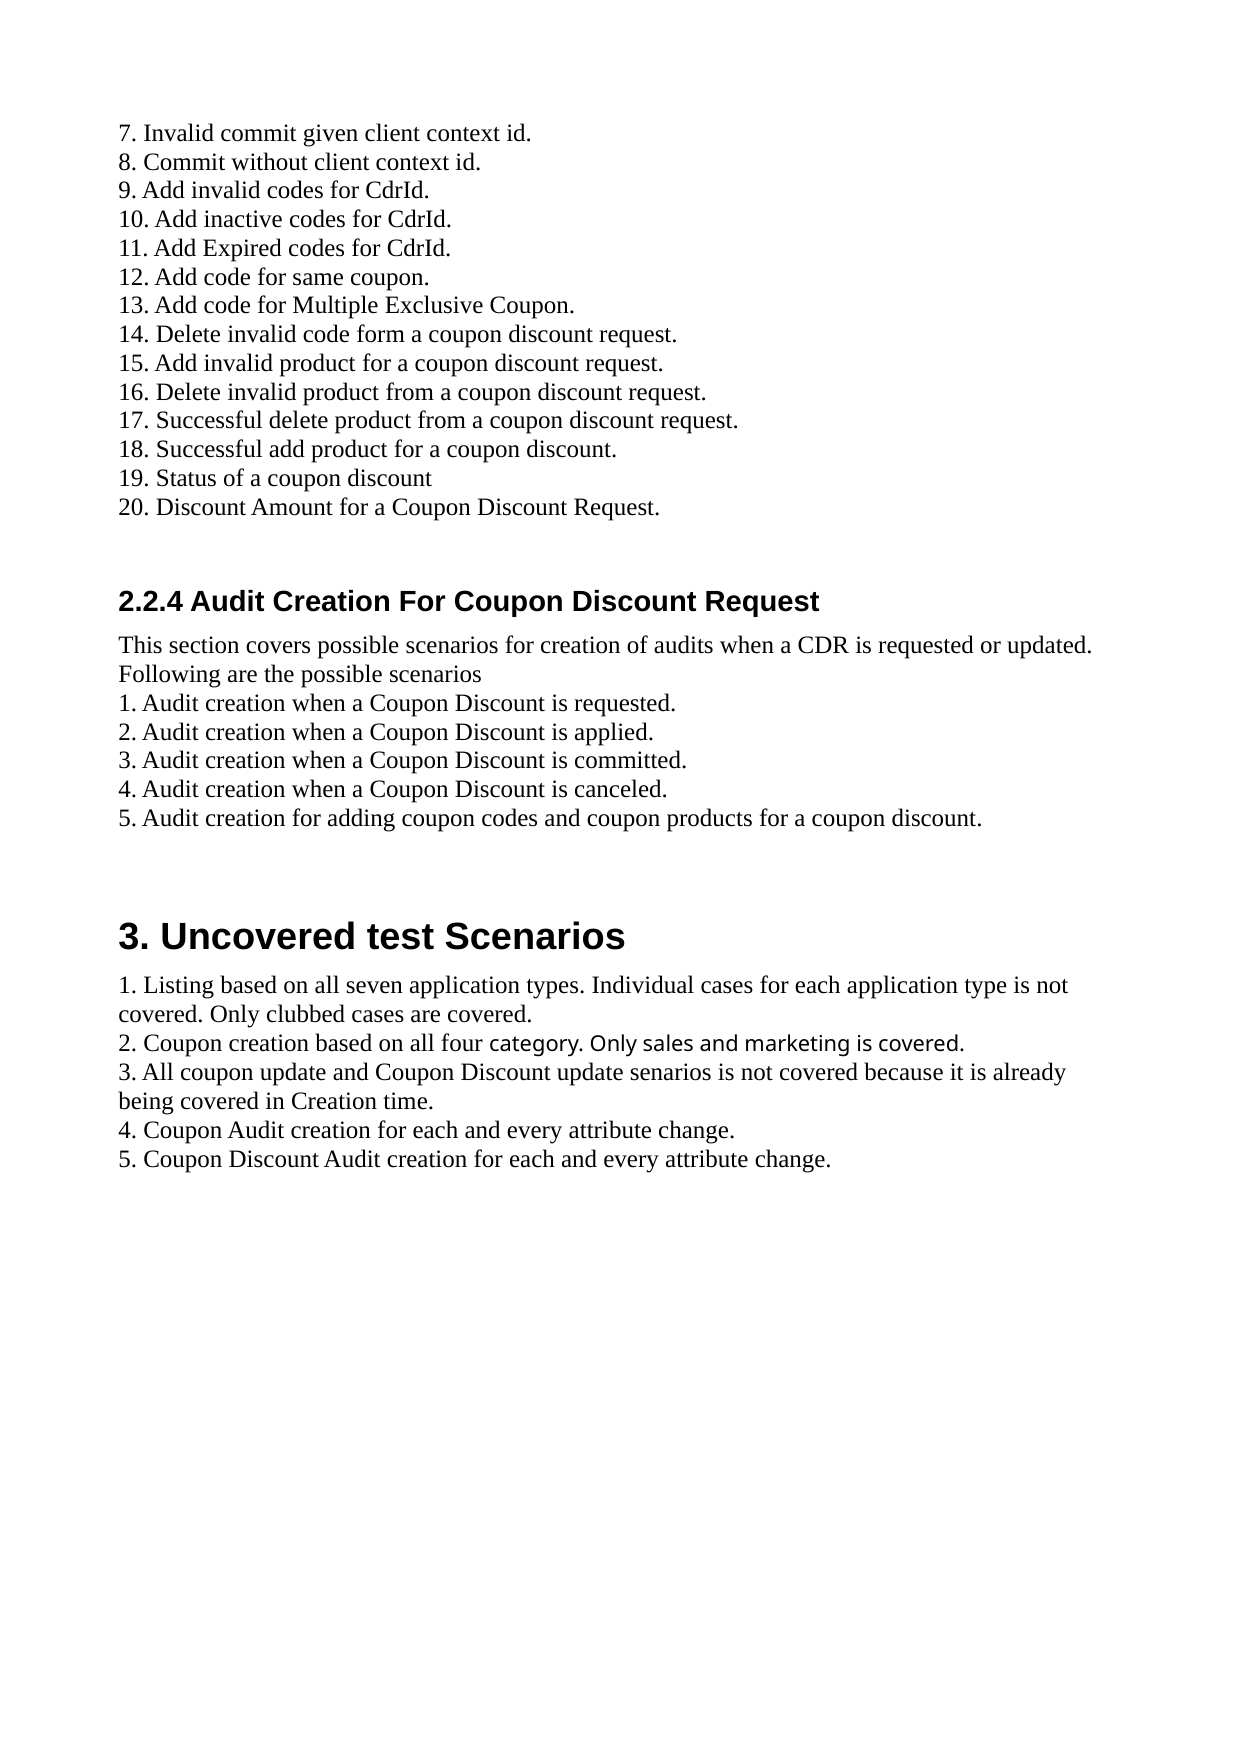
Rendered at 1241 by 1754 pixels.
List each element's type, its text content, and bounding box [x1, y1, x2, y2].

text 3. Audit creation when a Coupon Discount is committed. [118, 745, 1122, 774]
text 5. Coupon Discount Audit creation for each and every attribute change. [118, 1144, 1122, 1172]
text 4. Audit creation when a Coupon Discount is canceled. [118, 774, 1122, 803]
text 5. Audit creation for adding coupon codes and coupon products for a coupon discount. [118, 803, 1122, 832]
subtitle 3. Uncovered test Scenarios [118, 914, 1122, 958]
text 8. Commit without client context id. [118, 147, 1122, 176]
text 20. Discount Amount for a Coupon Discount Request. [118, 492, 1122, 521]
text 18. Successful add product for a coupon discount. [118, 434, 1122, 463]
text 13. Add code for Multiple Exclusive Coupon. [118, 291, 1122, 319]
text 1. Listing based on all seven application types. Individual cases for each application type is not covered. Only clubbed cases are covered. [118, 970, 1122, 1028]
text 19. Status of a coupon discount [118, 463, 1122, 492]
text 3. All coupon update and Coupon Discount update senarios is not covered because it is already being covered in Creation time. [118, 1057, 1122, 1115]
text 2. Audit creation when a Coupon Discount is applied. [118, 717, 1122, 745]
text 11. Add Expired codes for CdrId. [118, 233, 1122, 262]
text This section covers possible scenarios for creation of audits when a CDR is requested or updated. Following are the possible scenarios [118, 630, 1122, 688]
text 14. Delete invalid code form a coupon discount request. [118, 319, 1122, 348]
subtitle 2.2.4 Audit Creation For Coupon Discount Request [118, 584, 1122, 618]
text 9. Add invalid codes for CdrId. [118, 176, 1122, 204]
text 17. Successful delete product from a coupon discount request. [118, 406, 1122, 434]
text 2. Coupon creation based on all four category. Only sales and marketing is covered. [118, 1028, 1122, 1057]
text 1. Audit creation when a Coupon Discount is requested. [118, 688, 1122, 717]
text 7. Invalid commit given client context id. [118, 118, 1122, 147]
text 4. Coupon Audit creation for each and every attribute change. [118, 1115, 1122, 1144]
text 15. Add invalid product for a coupon discount request. [118, 348, 1122, 377]
text 10. Add inactive codes for CdrId. [118, 204, 1122, 233]
text 12. Add code for same coupon. [118, 262, 1122, 291]
text 16. Delete invalid product from a coupon discount request. [118, 377, 1122, 406]
